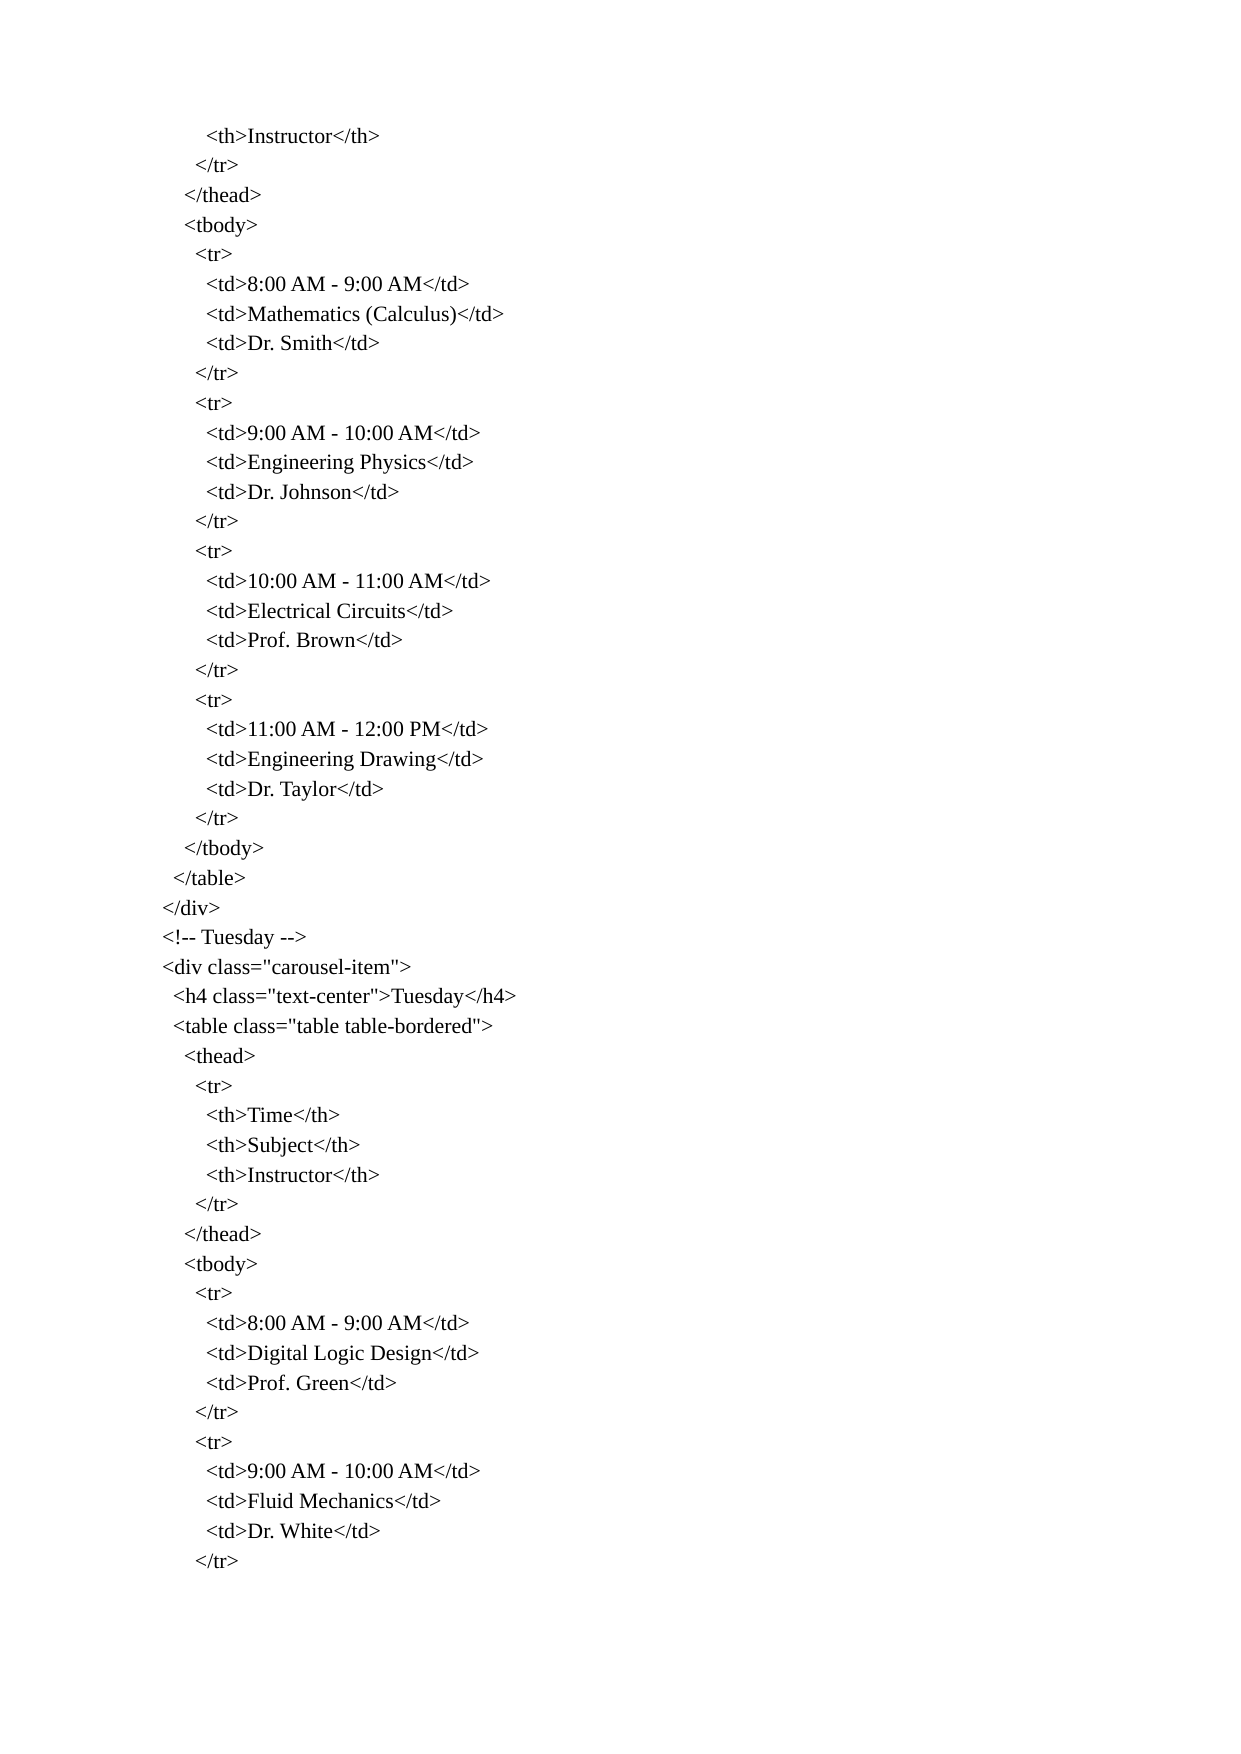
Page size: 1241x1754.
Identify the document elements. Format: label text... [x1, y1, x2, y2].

text <tr> [118, 237, 1122, 267]
text <table class="table table-bordered"> [118, 1009, 1122, 1038]
text <tr> [118, 534, 1122, 563]
text </tr> [118, 801, 1122, 831]
text <td>10:00 AM - 11:00 AM</td> [118, 563, 1122, 593]
text <div class="carousel-item"> [118, 949, 1122, 979]
text <td>Dr. Smith</td> [118, 326, 1122, 356]
text <td>Prof. Brown</td> [118, 623, 1122, 652]
text <tr> [118, 1276, 1122, 1306]
text <tr> [118, 385, 1122, 415]
text <th>Instructor</th> [118, 118, 1122, 148]
text <th>Subject</th> [118, 1127, 1122, 1157]
text <th>Instructor</th> [118, 1157, 1122, 1187]
text <!-- Tuesday --> [118, 920, 1122, 949]
text <td>8:00 AM - 9:00 AM</td> [118, 267, 1122, 296]
text </thead> [118, 1217, 1122, 1246]
text <td>Electrical Circuits</td> [118, 593, 1122, 623]
text <td>Engineering Physics</td> [118, 445, 1122, 474]
text <h4 class="text-center">Tuesday</h4> [118, 979, 1122, 1009]
text </tbody> [118, 831, 1122, 860]
text <tr> [118, 1424, 1122, 1454]
text <td>Dr. White</td> [118, 1513, 1122, 1543]
text <td>9:00 AM - 10:00 AM</td> [118, 415, 1122, 445]
text <thead> [118, 1038, 1122, 1068]
text <td>Dr. Taylor</td> [118, 771, 1122, 801]
text <th>Time</th> [118, 1098, 1122, 1127]
text <td>Engineering Drawing</td> [118, 742, 1122, 771]
text </table> [118, 860, 1122, 890]
text <td>Fluid Mechanics</td> [118, 1484, 1122, 1513]
text <td>Dr. Johnson</td> [118, 474, 1122, 504]
text </tr> [118, 148, 1122, 177]
text </thead> [118, 177, 1122, 207]
text <td>8:00 AM - 9:00 AM</td> [118, 1306, 1122, 1335]
text <td>11:00 AM - 12:00 PM</td> [118, 712, 1122, 742]
text <tr> [118, 682, 1122, 712]
text </tr> [118, 1543, 1122, 1573]
text <td>Mathematics (Calculus)</td> [118, 296, 1122, 326]
text </tr> [118, 356, 1122, 385]
text <td>9:00 AM - 10:00 AM</td> [118, 1454, 1122, 1484]
text </tr> [118, 504, 1122, 534]
text <tbody> [118, 1246, 1122, 1276]
text <td>Digital Logic Design</td> [118, 1335, 1122, 1365]
text <tbody> [118, 207, 1122, 237]
text </tr> [118, 1395, 1122, 1424]
text <td>Prof. Green</td> [118, 1365, 1122, 1395]
text </tr> [118, 652, 1122, 682]
text <tr> [118, 1068, 1122, 1098]
text </tr> [118, 1187, 1122, 1217]
text </div> [118, 890, 1122, 920]
